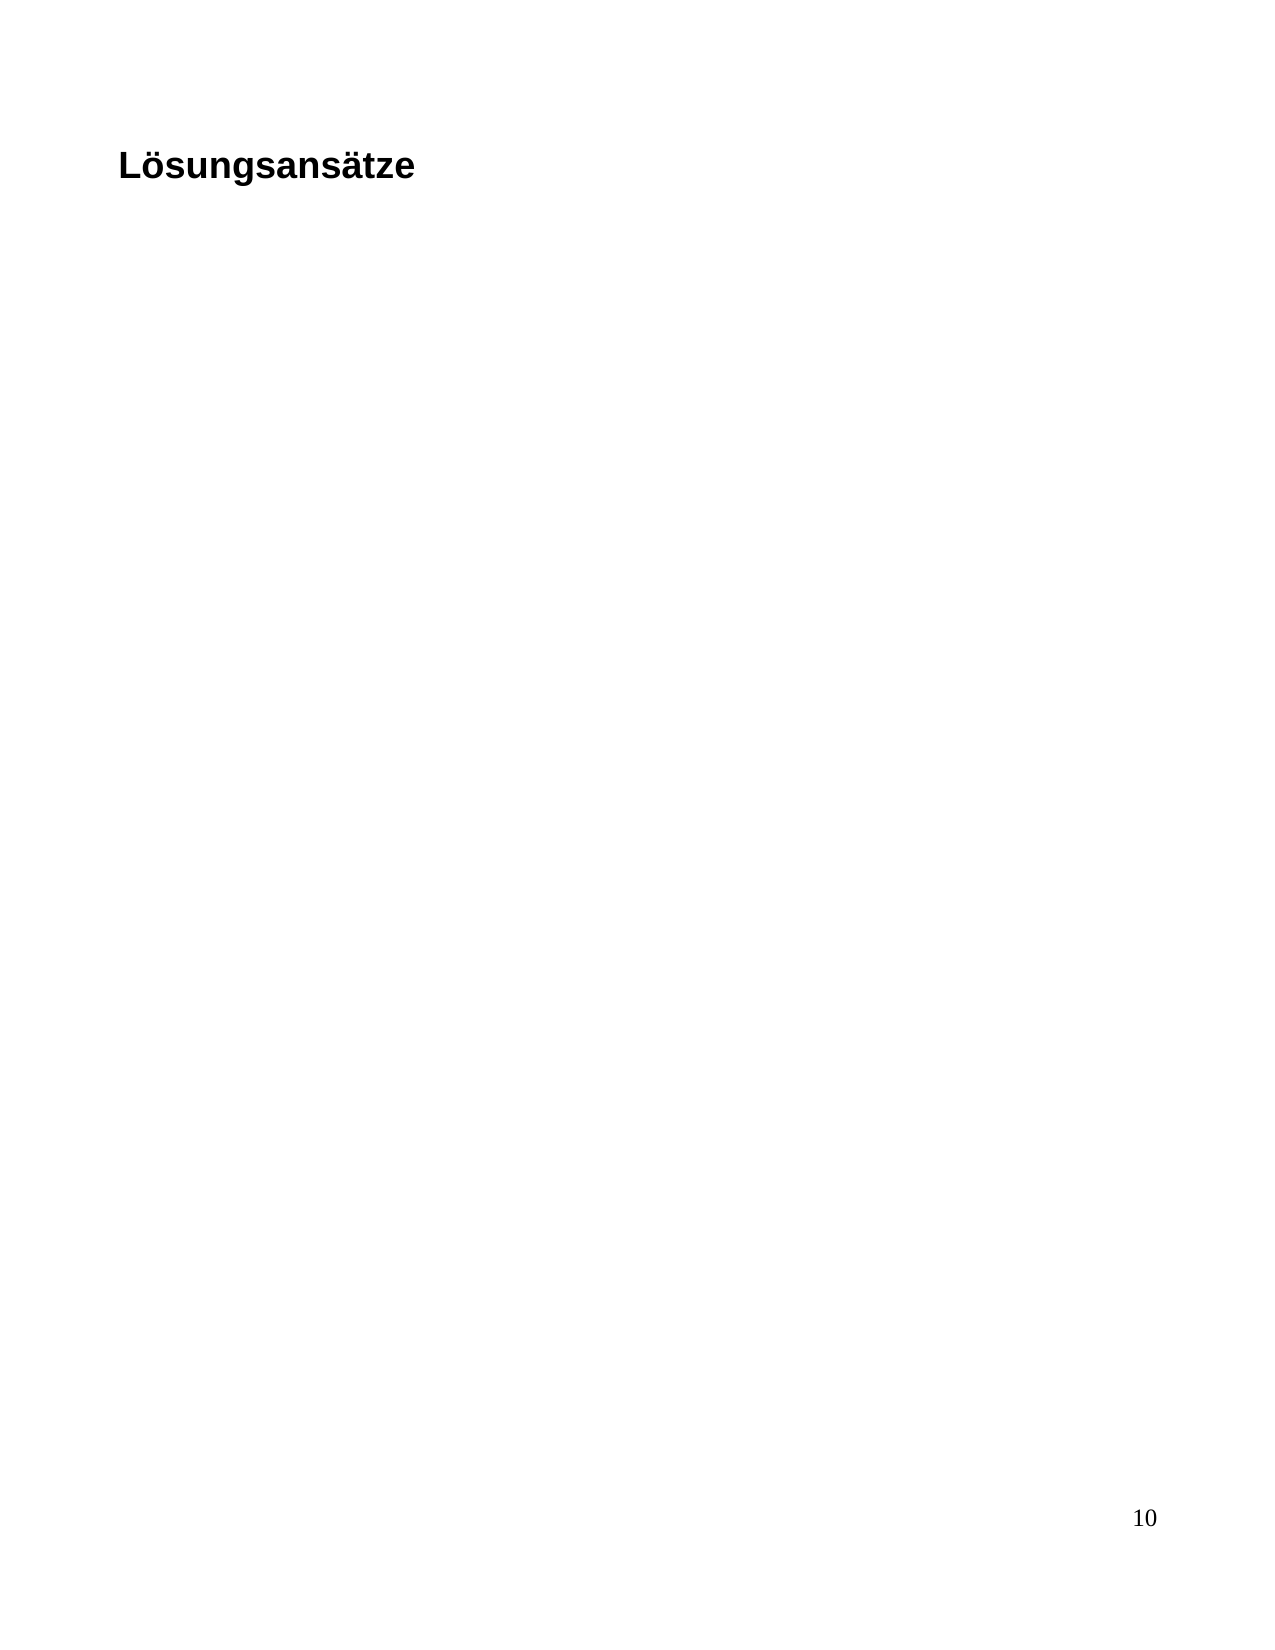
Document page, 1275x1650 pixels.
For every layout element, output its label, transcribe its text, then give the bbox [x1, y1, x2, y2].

subtitle Lösungsansätze [118, 143, 1157, 187]
